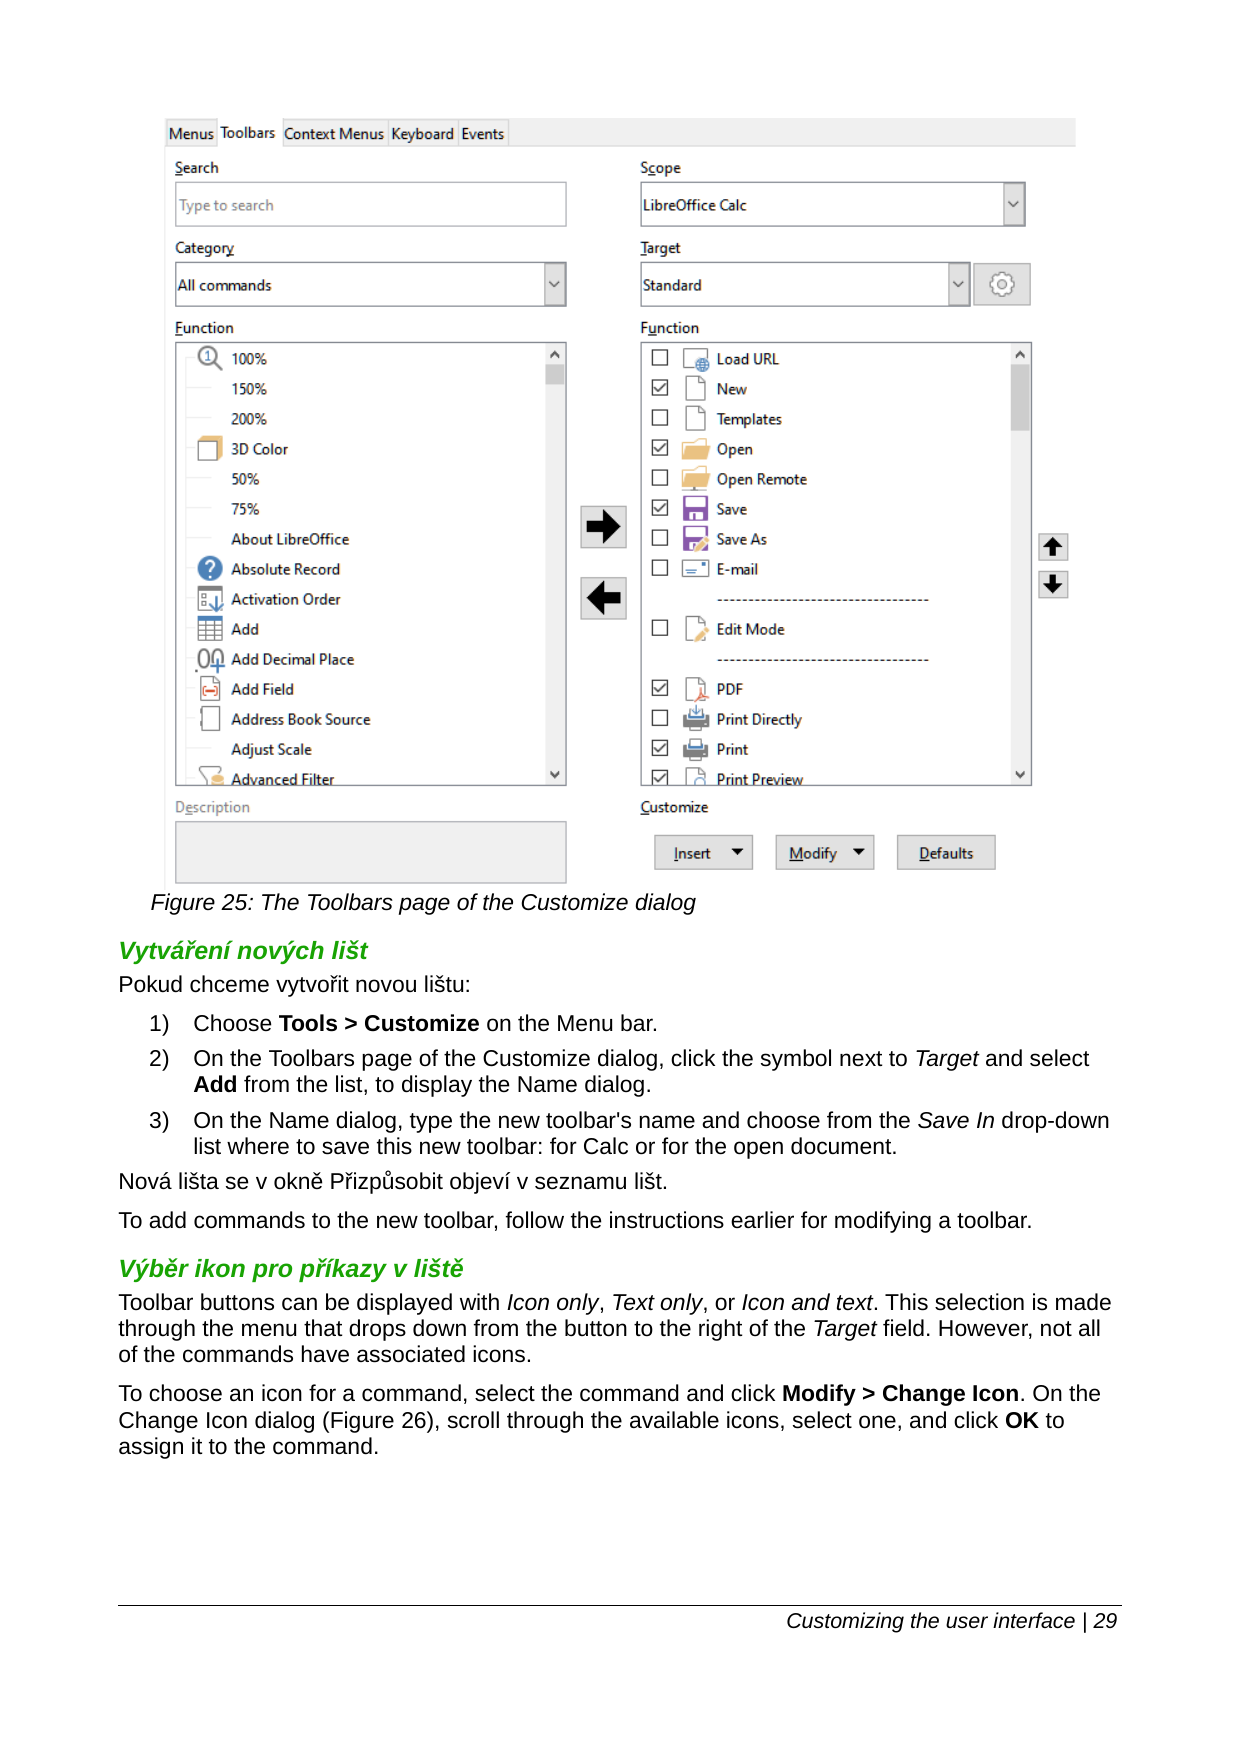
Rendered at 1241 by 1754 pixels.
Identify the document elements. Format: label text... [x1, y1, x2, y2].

text Toolbar buttons can be displayed with Icon only, Text only, or Icon and text. This selection is made through the menu that drops down from the button to the right of the Target field. However, not all of the commands have associated icons. [118, 1289, 1122, 1368]
list Choose Tools > Customize on the Menu bar. [169, 1010, 1122, 1036]
list Pokud chceme vytvořit novou lištu: [118, 971, 1122, 997]
subtitle Vytváření nových lišt [118, 936, 1122, 965]
picture [164, 118, 1076, 890]
subtitle Výběr ikon pro příkazy v liště [118, 1254, 1122, 1283]
text Nová lišta se v okně Přizpůsobit objeví v seznamu lišt. [118, 1168, 1122, 1194]
text Figure 25: The Toolbars page of the Customize dialog [150, 118, 1090, 916]
text To choose an icon for a command, select the command and click Modify > Change Icon. On the Change Icon dialog (Figure 26), scroll through the available icons, select one, and click OK to assign it to the command. [118, 1380, 1122, 1459]
list On the Name dialog, type the new toolbar's name and choose from the Save In drop-down list where to save this new toolbar: for Calc or for the open document. [169, 1107, 1122, 1159]
list On the Toolbars page of the Customize dialog, click the symbol next to Target and select Add from the list, to display the Name dialog. [169, 1045, 1122, 1098]
text To add commands to the new toolbar, follow the instructions earlier for modifying a toolbar. [118, 1207, 1122, 1233]
